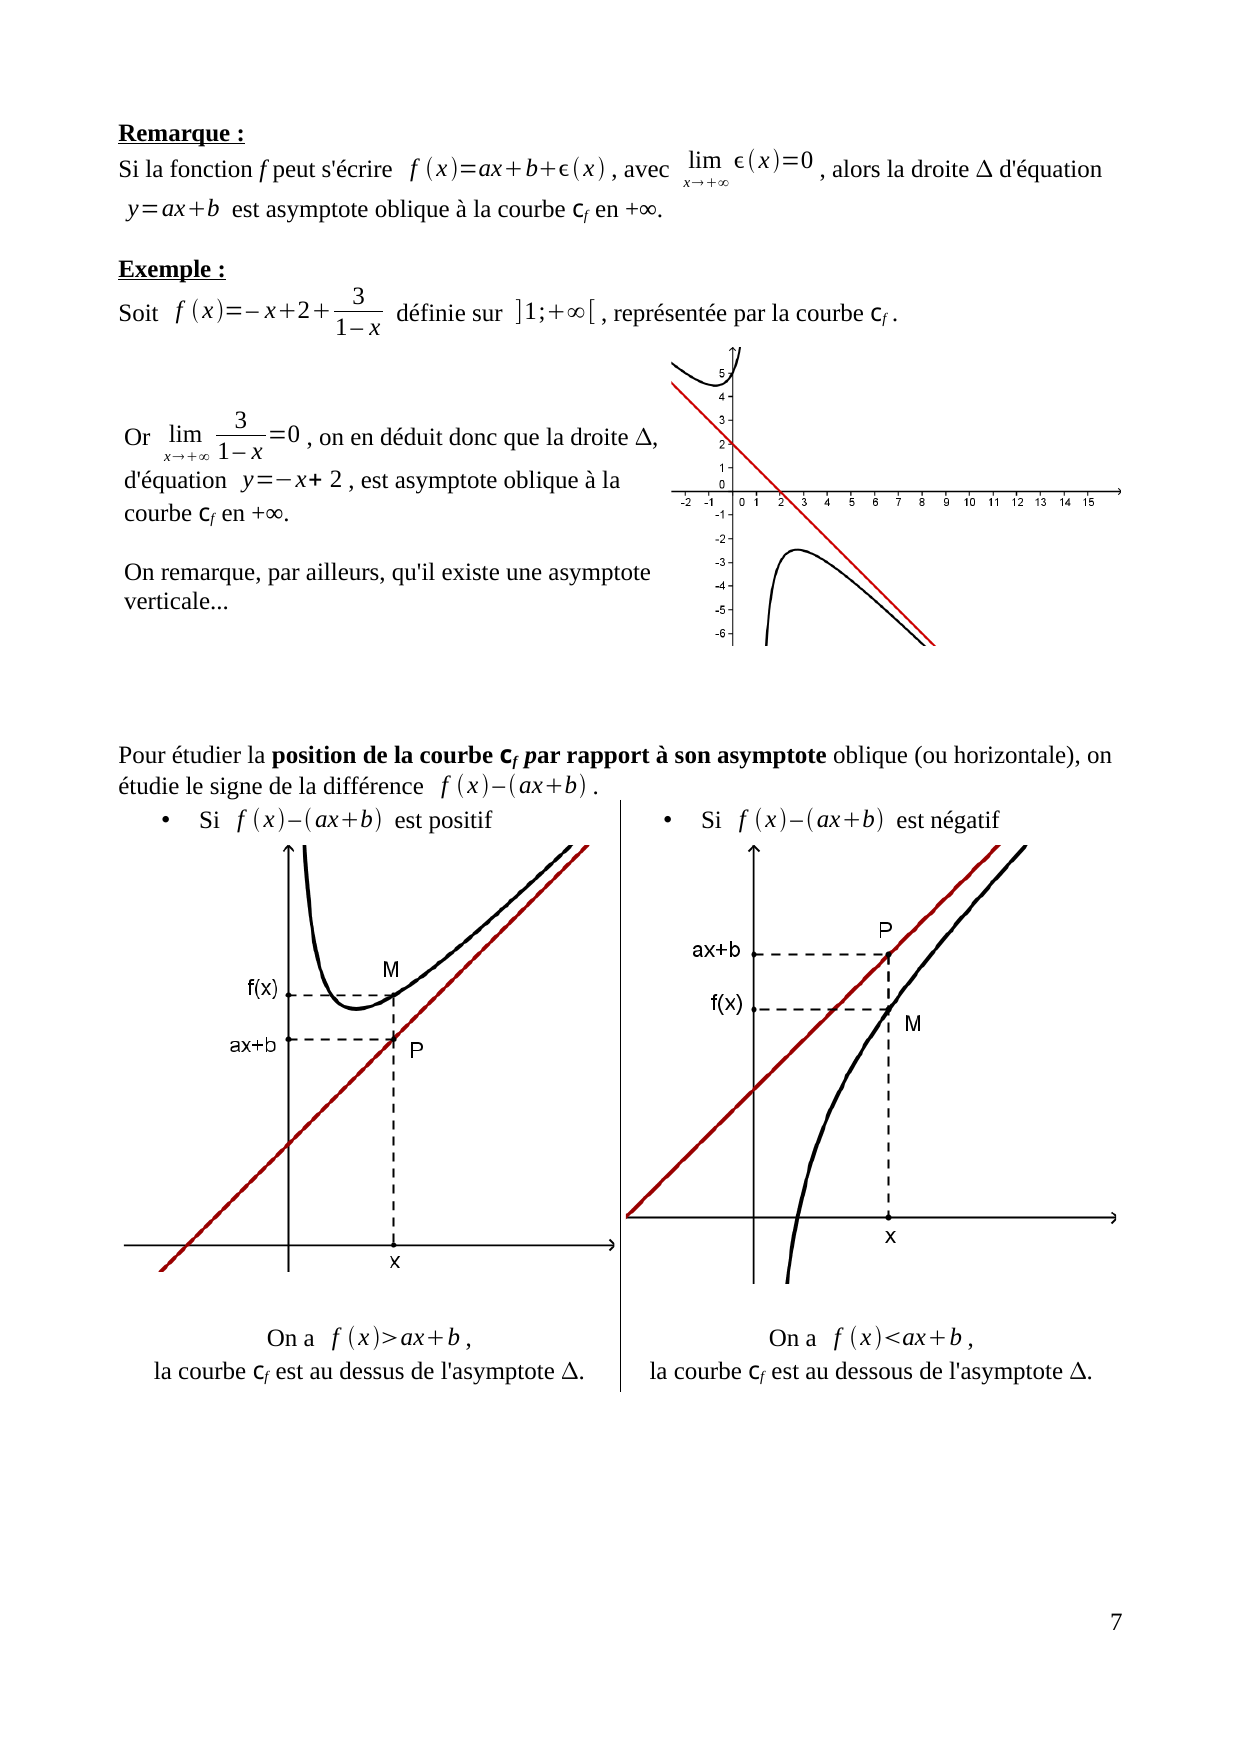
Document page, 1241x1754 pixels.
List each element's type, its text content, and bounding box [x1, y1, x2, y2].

table_cell [118, 840, 620, 1318]
table_cell On a , la courbe cf est au dessous de l'asymptote . [621, 1318, 1122, 1392]
table_header Si est positif [118, 800, 620, 840]
text Exemple : [118, 254, 1122, 283]
text Soit définie sur , représentée par la courbe cf . [118, 283, 1122, 342]
text Remarque : [118, 118, 1122, 147]
table_header Or , on en déduit donc que la droite , d'équation , est asymptote oblique à la courbe cf en +∞. On remarque, par ailleurs, qu'il existe une asymptote verticale... [118, 342, 669, 679]
text Pour étudier la position de la courbe cf par rapport à son asymptote oblique (ou horizontale), on étudie le signe de la différence . [118, 737, 1122, 800]
table_header Si est négatif [621, 800, 1122, 840]
text Si la fonction f peut s'écrire , avec , alors la droite  d'équation est asymptote oblique à la courbe cf en +∞. [118, 147, 1122, 225]
table_header [670, 342, 1123, 679]
table_cell [621, 840, 1122, 1318]
table_cell On a , la courbe cf est au dessus de l'asymptote . [118, 1318, 620, 1392]
